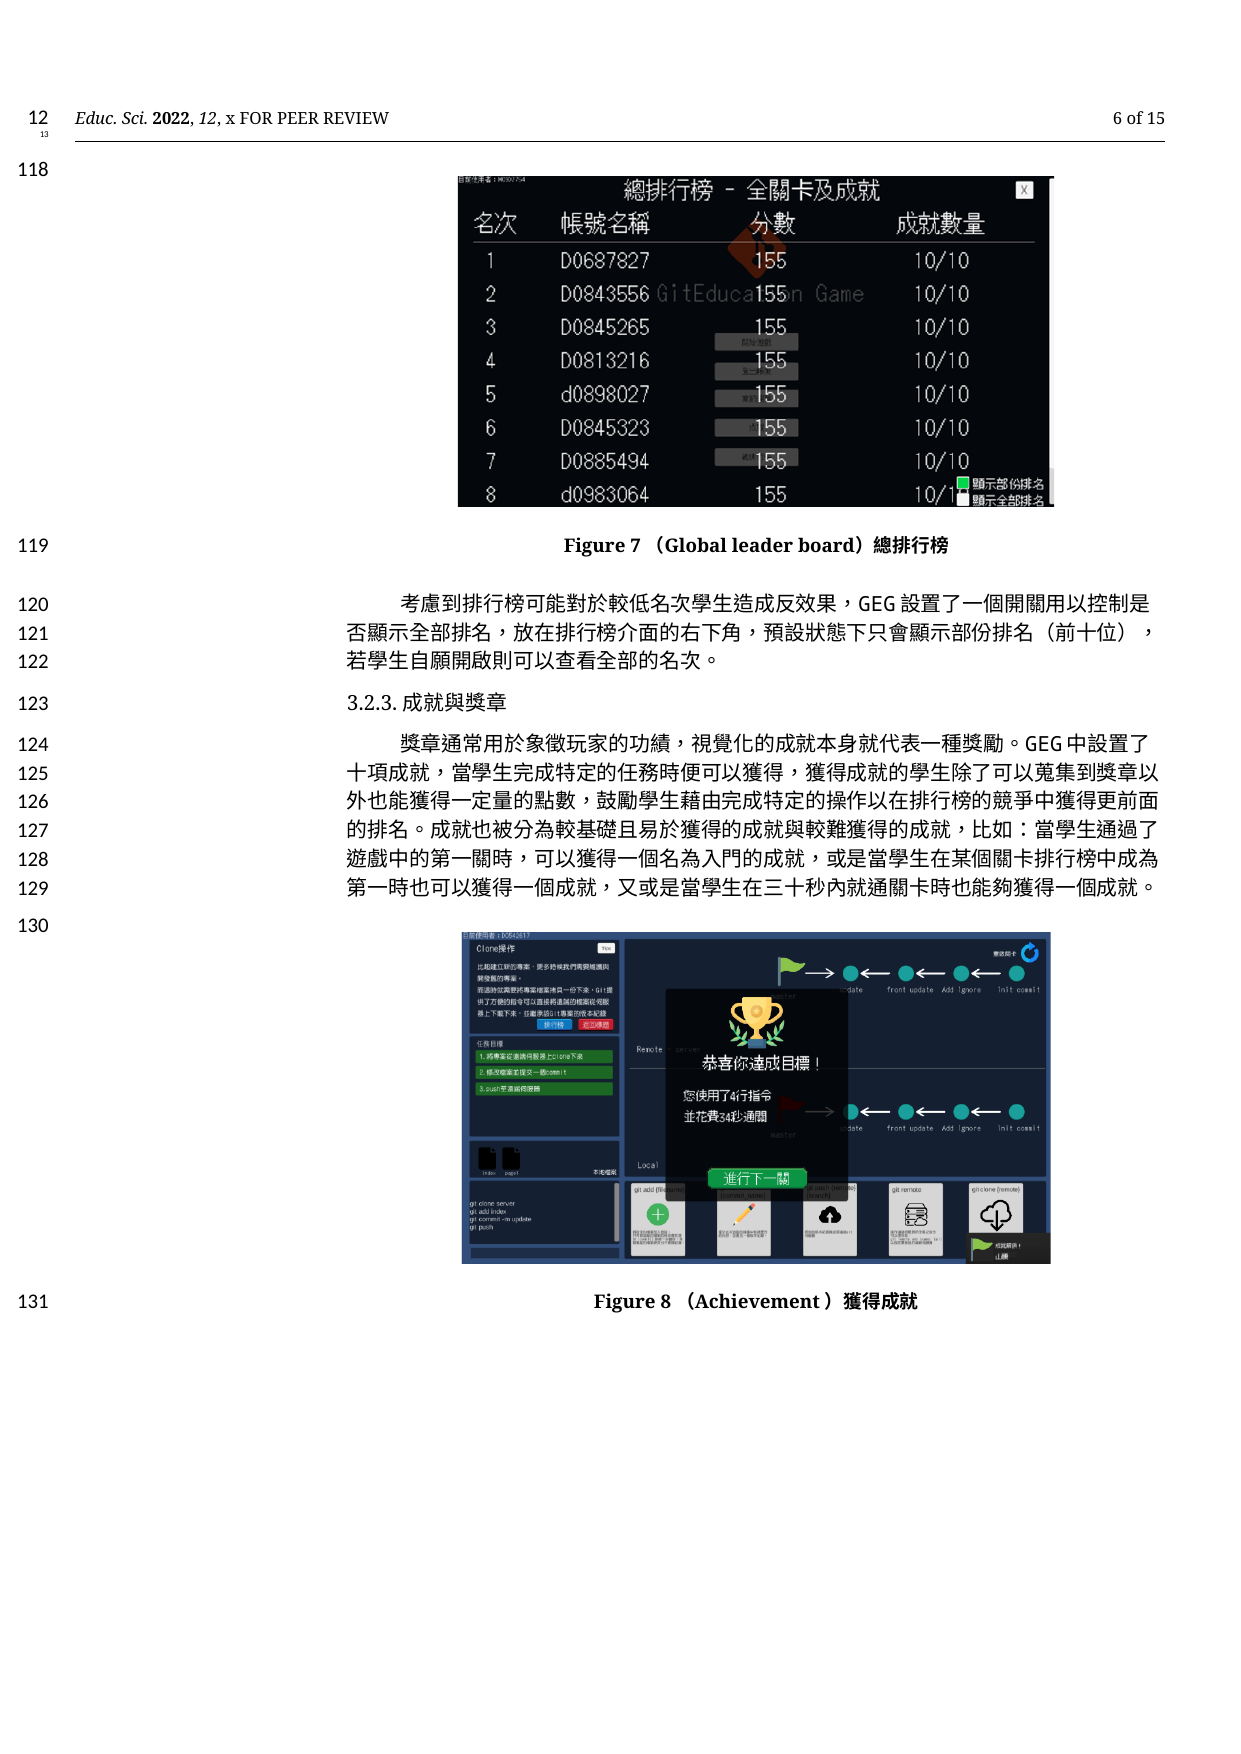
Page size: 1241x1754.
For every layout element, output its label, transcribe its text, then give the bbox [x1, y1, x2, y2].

subtitle 獎章通常用於象徵玩家的功績，視覺化的成就本身就代表一種獎勵。GEG中設置了十項成就，當學生完成特定的任務時便可以獲得，獲得成就的學生除了可以蒐集到獎章以外也能獲得一定量的點數，鼓勵學生藉由完成特定的操作以在排行榜的競爭中獲得更前面的排名。成就也被分為較基礎且易於獲得的成就與較難獲得的成就，比如：當學生通過了遊戲中的第一關時，可以獲得一個名為入門的成就，或是當學生在某個關卡排行榜中成為第一時也可以獲得一個成就，又或是當學生在三十秒內就通關卡時也能夠獲得一個成就。 [347, 729, 1165, 901]
subtitle 考慮到排行榜可能對於較低名次學生造成反效果，GEG設置了一個開關用以控制是否顯示全部排名，放在排行榜介面的右下角，預設狀態下只會顯示部份排名（前十位），若學生自願開啟則可以查看全部的名次。 [347, 589, 1165, 675]
text Figure 8 （Achievement ）獲得成就 [347, 1288, 1165, 1314]
subtitle 3.2.3. 成就與獎章 [347, 687, 1165, 716]
text Figure 7 （Global leader board）總排行榜 [347, 532, 1165, 557]
